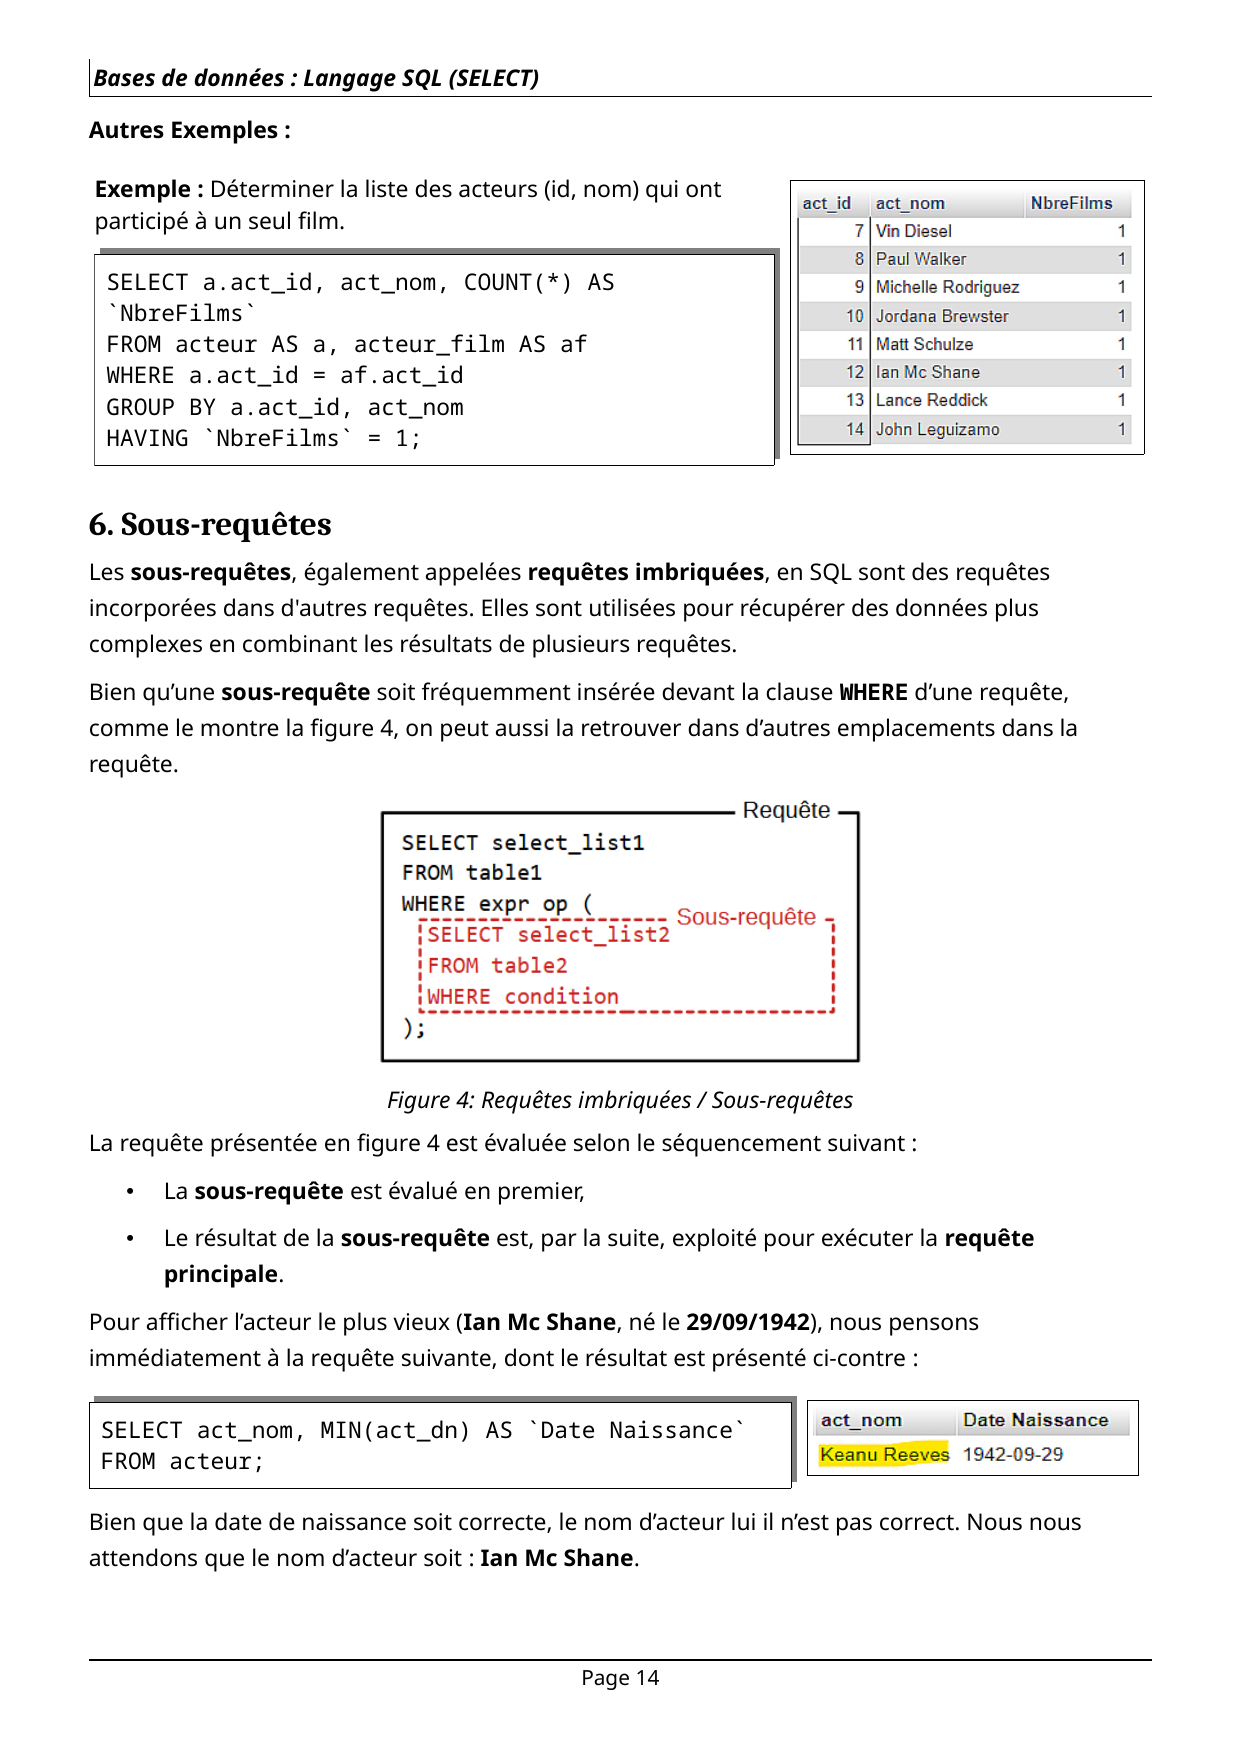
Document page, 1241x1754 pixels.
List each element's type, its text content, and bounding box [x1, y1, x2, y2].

text Bien qu’une sous-requête soit fréquemment insérée devant la clause WHERE d’une requête, comme le montre la figure 4, on peut aussi la retrouver dans d’autres emplacements dans la requête. [88, 676, 1152, 779]
text [808, 1401, 1138, 1475]
table_header Exemple : Déterminer la liste des acteurs (id, nom) qui ont participé à un seul film. SELECT a.act_id, act_nom, COUNT(*) AS `NbreFilms` FROM acteur AS a, acteur_film AS af WHERE a.act_id = af.act_id GROUP BY a.act_id, act_nom HAVING `NbreFilms` = 1; [89, 168, 1152, 482]
text Les sous-requêtes, également appelées requêtes imbriquées, en SQL sont des requêtes incorporées dans d'autres requêtes. Elles sont utilisées pour récupérer des données plus complexes en combinant les résultats de plusieurs requêtes. [88, 556, 1152, 659]
text La requête présentée en figure 4 est évaluée selon le séquencement suivant : [88, 1127, 1152, 1158]
text FROM acteur; [90, 1433, 791, 1488]
picture [376, 795, 864, 1067]
text Bien que la date de naissance soit correcte, le nom d’acteur lui il n’est pas correct. Nous nous attendons que le nom d’acteur soit : Ian Mc Shane. [88, 1506, 1152, 1573]
picture [795, 185, 1138, 448]
text Autres Exemples : [88, 114, 1152, 145]
picture [813, 1406, 1133, 1469]
subtitle 6. Sous-requêtes [88, 506, 1152, 544]
text Pour afficher l’acteur le plus vieux (Ian Mc Shane, né le 29/09/1942), nous pensons immédiatement à la requête suivante, dont le résultat est présenté ci-contre : [88, 1306, 1152, 1373]
text SELECT act_nom, MIN(act_dn) AS `Date Naissance` [90, 1403, 791, 1433]
list La sous-requête est évalué en premier, [126, 1174, 1152, 1206]
list Le résultat de la sous-requête est, par la suite, exploité pour exécuter la requête principale. [126, 1222, 1152, 1289]
text Figure 4: Requêtes imbriquées / Sous-requêtes [88, 1084, 1152, 1115]
